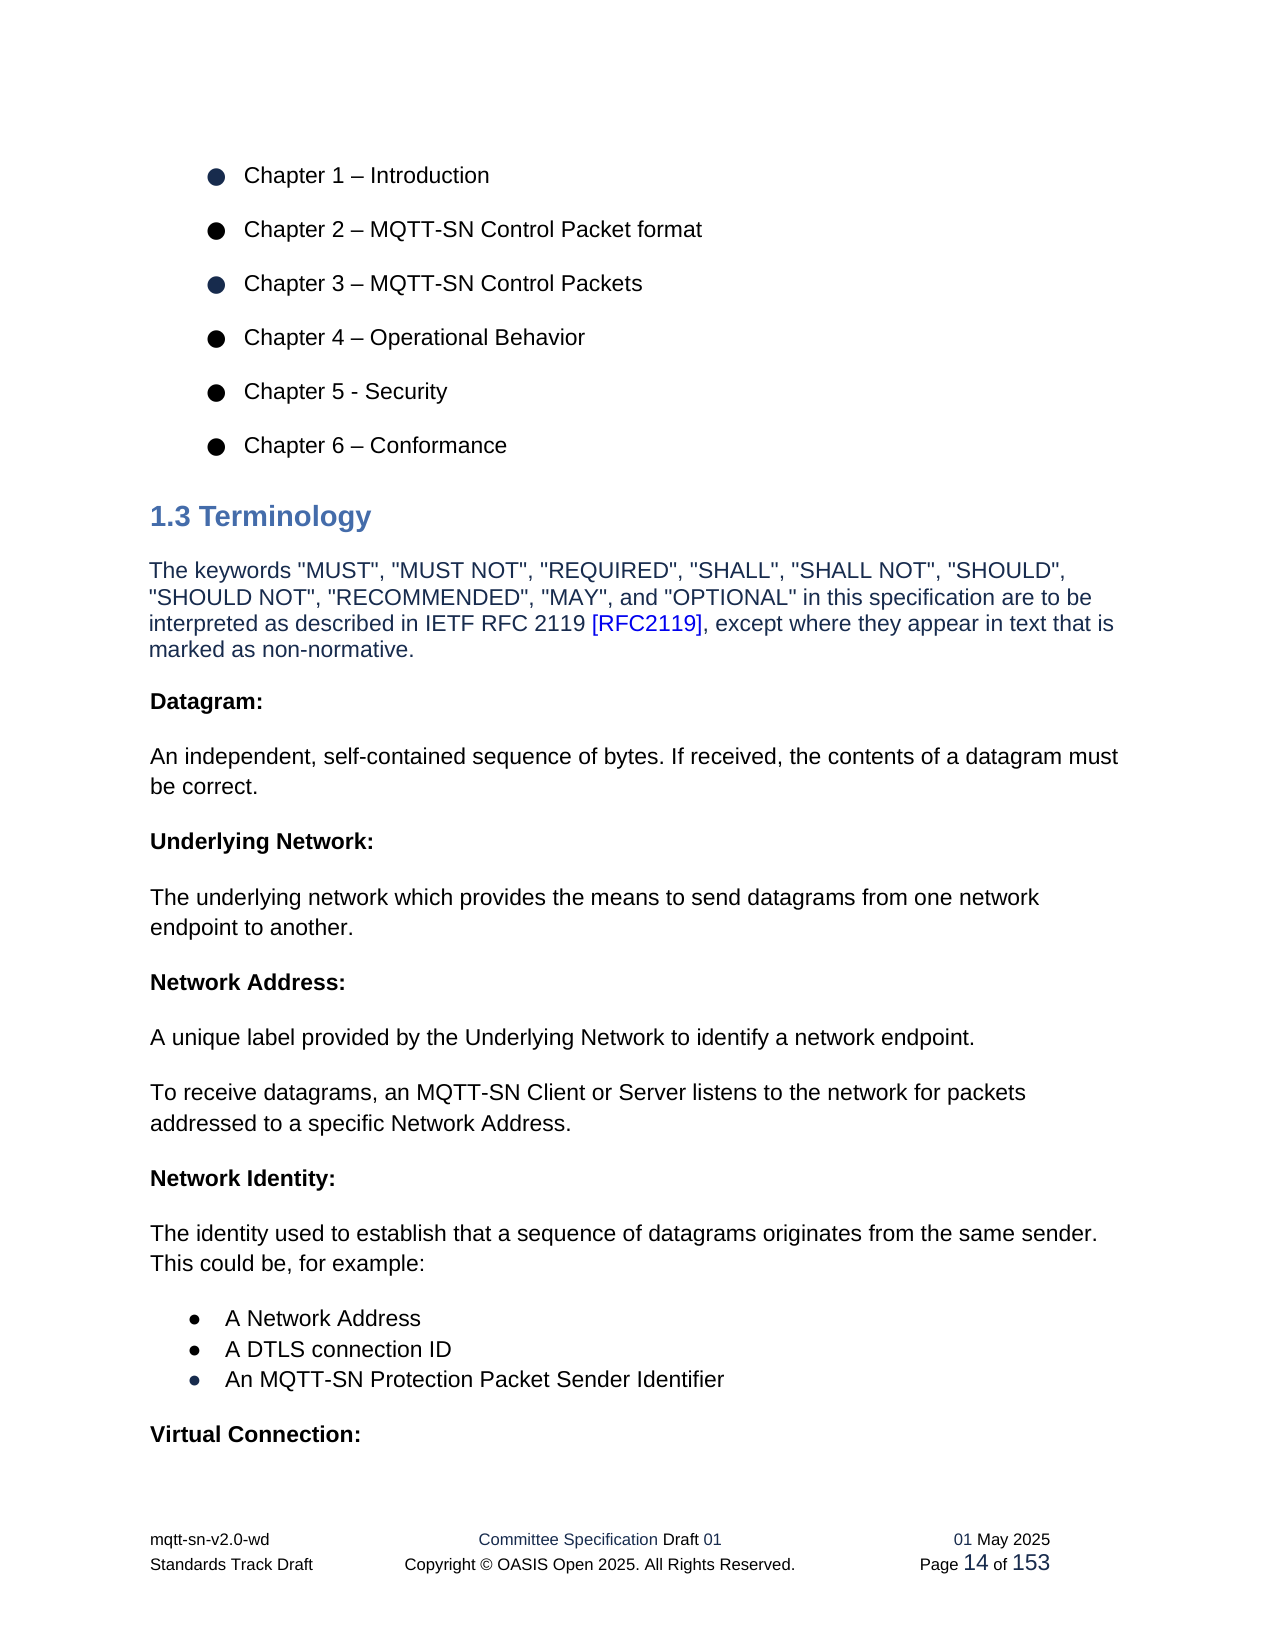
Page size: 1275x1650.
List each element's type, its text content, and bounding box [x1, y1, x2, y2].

text The underlying network which provides the means to send datagrams from one network endpoint to another. [150, 883, 1125, 940]
subtitle 1.3 Terminology [150, 499, 1124, 532]
list An MQTT-SN Protection Packet Sender Identifier [187, 1366, 1125, 1392]
list A Network Address [187, 1305, 1125, 1332]
text Datagram: [150, 688, 1125, 714]
list Chapter 3 – MQTT-SN Control Packets [206, 258, 1125, 305]
text Underlying Network: [150, 828, 1125, 855]
list Chapter 4 – Operational Behavior [206, 312, 1125, 359]
list Chapter 1 – Introduction [206, 150, 1125, 197]
text Network Address: [150, 969, 1125, 995]
text Virtual Connection: [150, 1421, 1125, 1447]
text An independent, self-contained sequence of bytes. If received, the contents of a datagram must be correct. [150, 743, 1125, 799]
list Chapter 2 – MQTT-SN Control Packet format [206, 204, 1125, 251]
list Chapter 6 – Conformance [206, 420, 1125, 467]
list Chapter 5 - Security [206, 366, 1125, 413]
text The identity used to establish that a sequence of datagrams originates from the same sender. This could be, for example: [150, 1220, 1125, 1277]
text A unique label provided by the Underlying Network to identify a network endpoint. [150, 1024, 1125, 1051]
text Network Identity: [150, 1165, 1125, 1191]
text To receive datagrams, an MQTT-SN Client or Server listens to the network for packets addressed to a specific Network Address. [150, 1079, 1125, 1136]
list A DTLS connection ID [187, 1336, 1125, 1362]
text The keywords "MUST", "MUST NOT", "REQUIRED", "SHALL", "SHALL NOT", "SHOULD", "SHOULD NOT", "RECOMMENDED", "MAY", and "OPTIONAL" in this specification are to be interpreted as described in IETF RFC 2119 [RFC2119], except where they appear in text that is marked as non-normative. [148, 557, 1124, 663]
